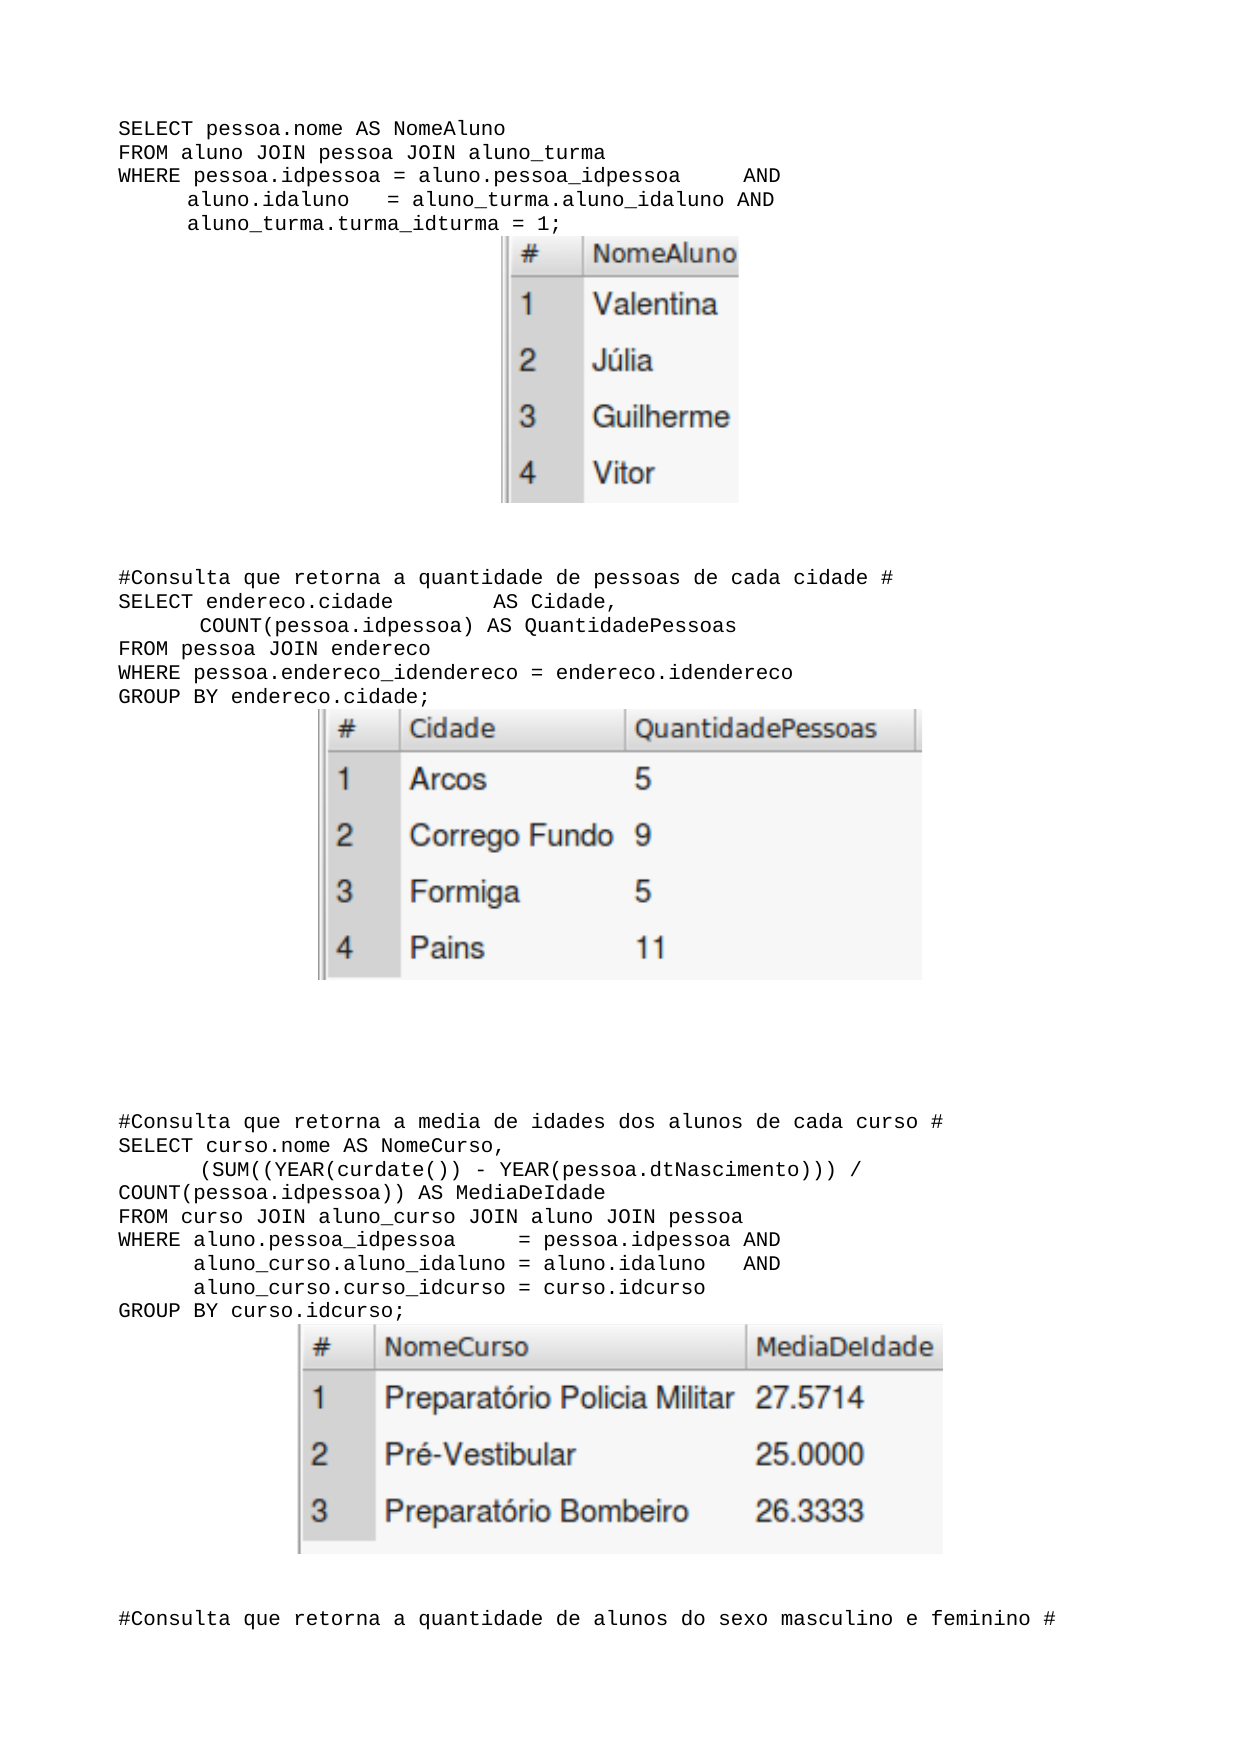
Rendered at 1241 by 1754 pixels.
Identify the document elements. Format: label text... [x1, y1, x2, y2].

text SELECT curso.nome AS NomeCurso, [118, 1135, 1122, 1158]
picture [297, 1324, 943, 1554]
text SELECT endereco.cidade AS Cidade, [118, 591, 1122, 615]
text GROUP BY curso.idcurso; [118, 1300, 1122, 1324]
text COUNT(pessoa.idpessoa) AS QuantidadePessoas [118, 615, 1122, 638]
text FROM pessoa JOIN endereco [118, 638, 1122, 662]
text FROM aluno JOIN pessoa JOIN aluno_turma [118, 142, 1122, 165]
text FROM curso JOIN aluno_curso JOIN aluno JOIN pessoa [118, 1206, 1122, 1229]
text (SUM((YEAR(curdate()) - YEAR(pessoa.dtNascimento))) / COUNT(pessoa.idpessoa)) AS MediaDeIdade [118, 1158, 1122, 1206]
text WHERE aluno.pessoa_idpessoa = pessoa.idpessoa AND [118, 1229, 1122, 1253]
text WHERE pessoa.endereco_idendereco = endereco.idendereco [118, 662, 1122, 686]
text WHERE pessoa.idpessoa = aluno.pessoa_idpessoa AND [118, 165, 1122, 189]
picture [501, 236, 739, 503]
text #Consulta que retorna a media de idades dos alunos de cada curso # [118, 1111, 1122, 1135]
text GROUP BY endereco.cidade; [118, 686, 1122, 709]
text SELECT pessoa.nome AS NomeAluno [118, 118, 1122, 142]
text #Consulta que retorna a quantidade de alunos do sexo masculino e feminino # [118, 1608, 1122, 1631]
picture [318, 709, 923, 980]
text #Consulta que retorna a quantidade de pessoas de cada cidade # [118, 567, 1122, 591]
text aluno_curso.curso_idcurso = curso.idcurso [118, 1277, 1122, 1300]
text aluno.idaluno = aluno_turma.aluno_idaluno AND [118, 189, 1122, 213]
text aluno_curso.aluno_idaluno = aluno.idaluno AND [118, 1253, 1122, 1277]
text aluno_turma.turma_idturma = 1; [118, 213, 1122, 236]
